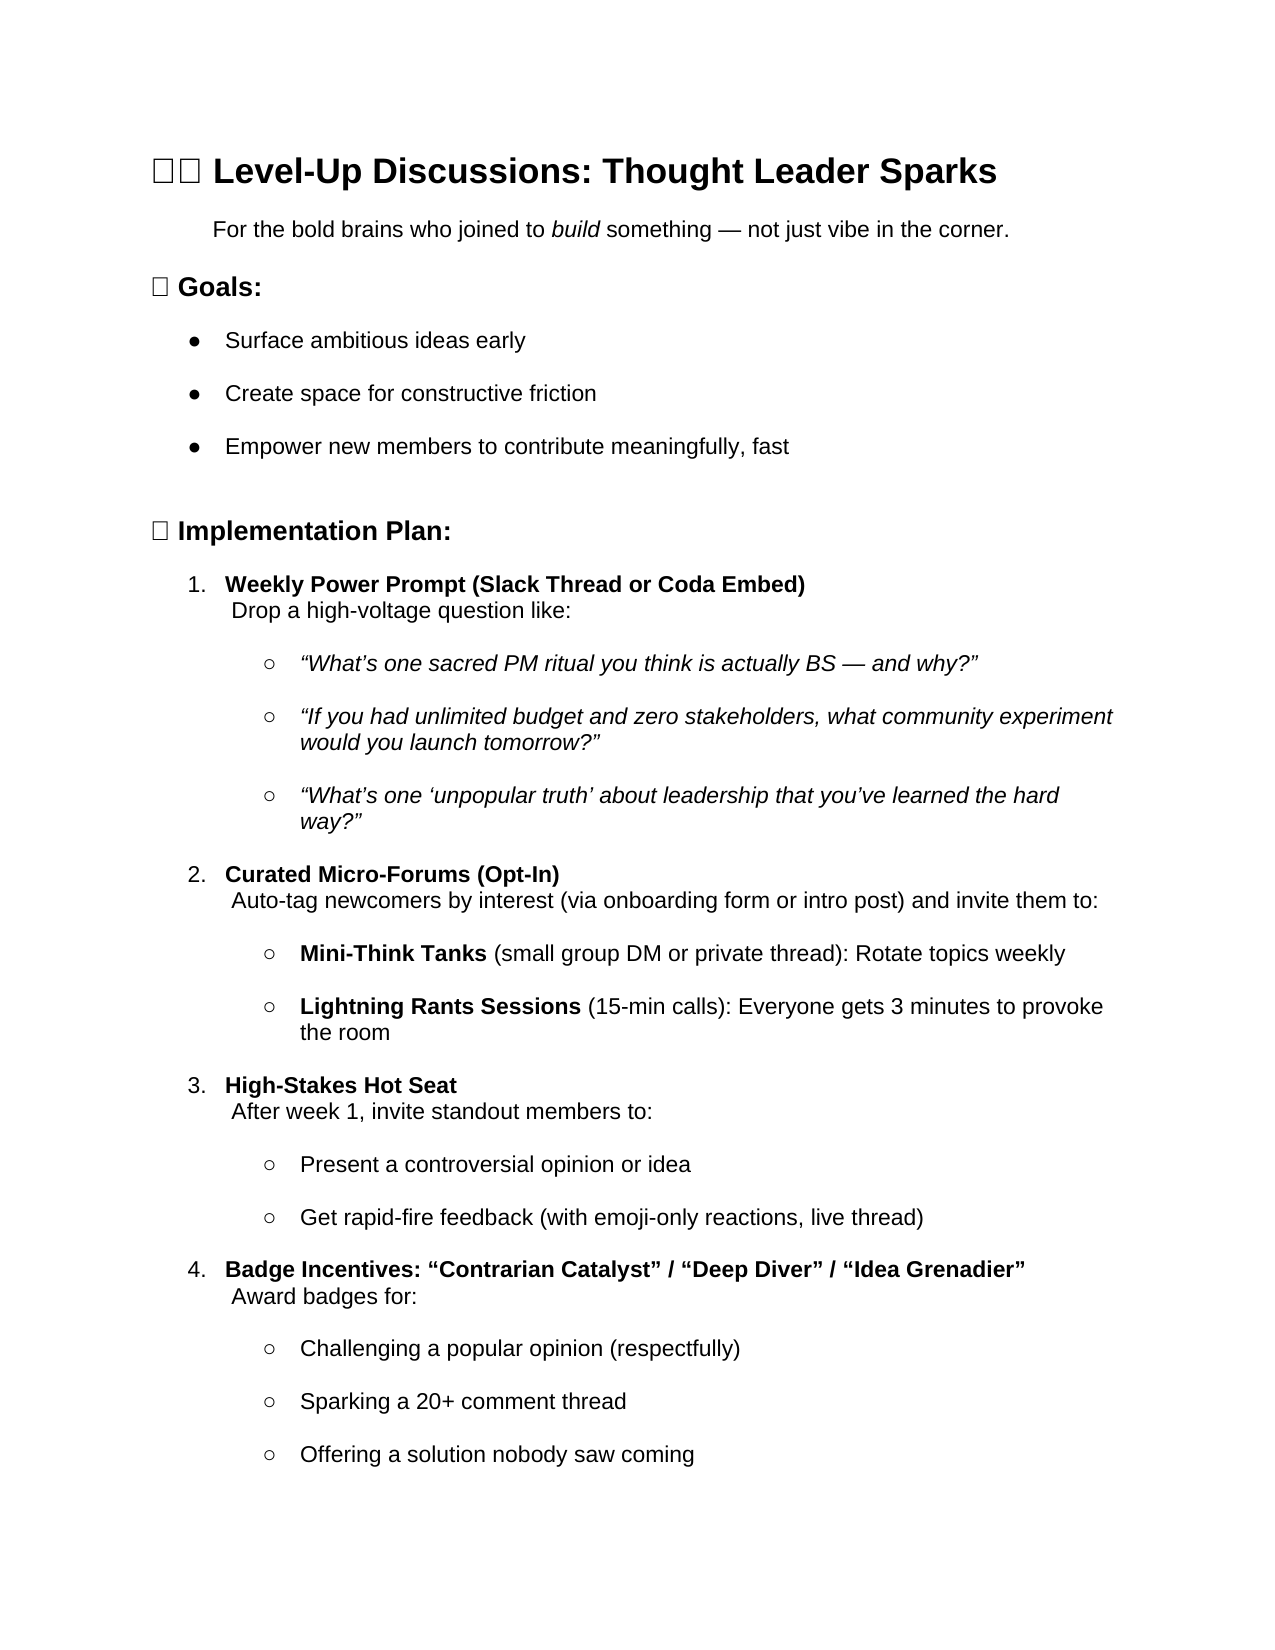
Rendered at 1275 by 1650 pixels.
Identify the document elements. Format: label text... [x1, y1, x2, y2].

list Curated Micro-Forums (Opt-In) Auto-tag newcomers by interest (via onboarding form or intro post) and invite them to: [187, 861, 1125, 940]
list Empower new members to contribute meaningfully, fast [187, 433, 1125, 486]
list Mini-Think Tanks (small group DM or private thread): Rotate topics weekly [262, 940, 1125, 993]
list Offering a solution nobody saw coming [262, 1441, 1125, 1493]
subtitle 🧠🔥 Level-Up Discussions: Thought Leader Sparks [150, 150, 1125, 191]
list Challenging a popular opinion (respectfully) [262, 1335, 1125, 1388]
list Weekly Power Prompt (Slack Thread or Coda Embed) Drop a high-voltage question like: [187, 571, 1125, 650]
list Present a controversial opinion or idea [262, 1151, 1125, 1203]
list “What’s one ‘unpopular truth’ about leadership that you’ve learned the hard way?” [262, 782, 1125, 861]
list Badge Incentives: “Contrarian Catalyst” / “Deep Diver” / “Idea Grenadier” Award badges for: [187, 1256, 1125, 1335]
list “If you had unlimited budget and zero stakeholders, what community experiment would you launch tomorrow?” [262, 703, 1125, 782]
list Get rapid-fire feedback (with emoji-only reactions, live thread) [262, 1203, 1125, 1256]
list Surface ambitious ideas early [187, 327, 1125, 380]
list Sparking a 20+ comment thread [262, 1388, 1125, 1441]
subtitle 🔥 Implementation Plan: [150, 515, 1125, 546]
text For the bold brains who joined to build something — not just vibe in the corner. [212, 216, 1062, 242]
subtitle 🎯 Goals: [150, 271, 1125, 302]
list High-Stakes Hot Seat After week 1, invite standout members to: [187, 1072, 1125, 1151]
list “What’s one sacred PM ritual you think is actually BS — and why?” [262, 650, 1125, 703]
list Lightning Rants Sessions (15-min calls): Everyone gets 3 minutes to provoke the room [262, 993, 1125, 1072]
list Create space for constructive friction [187, 380, 1125, 433]
